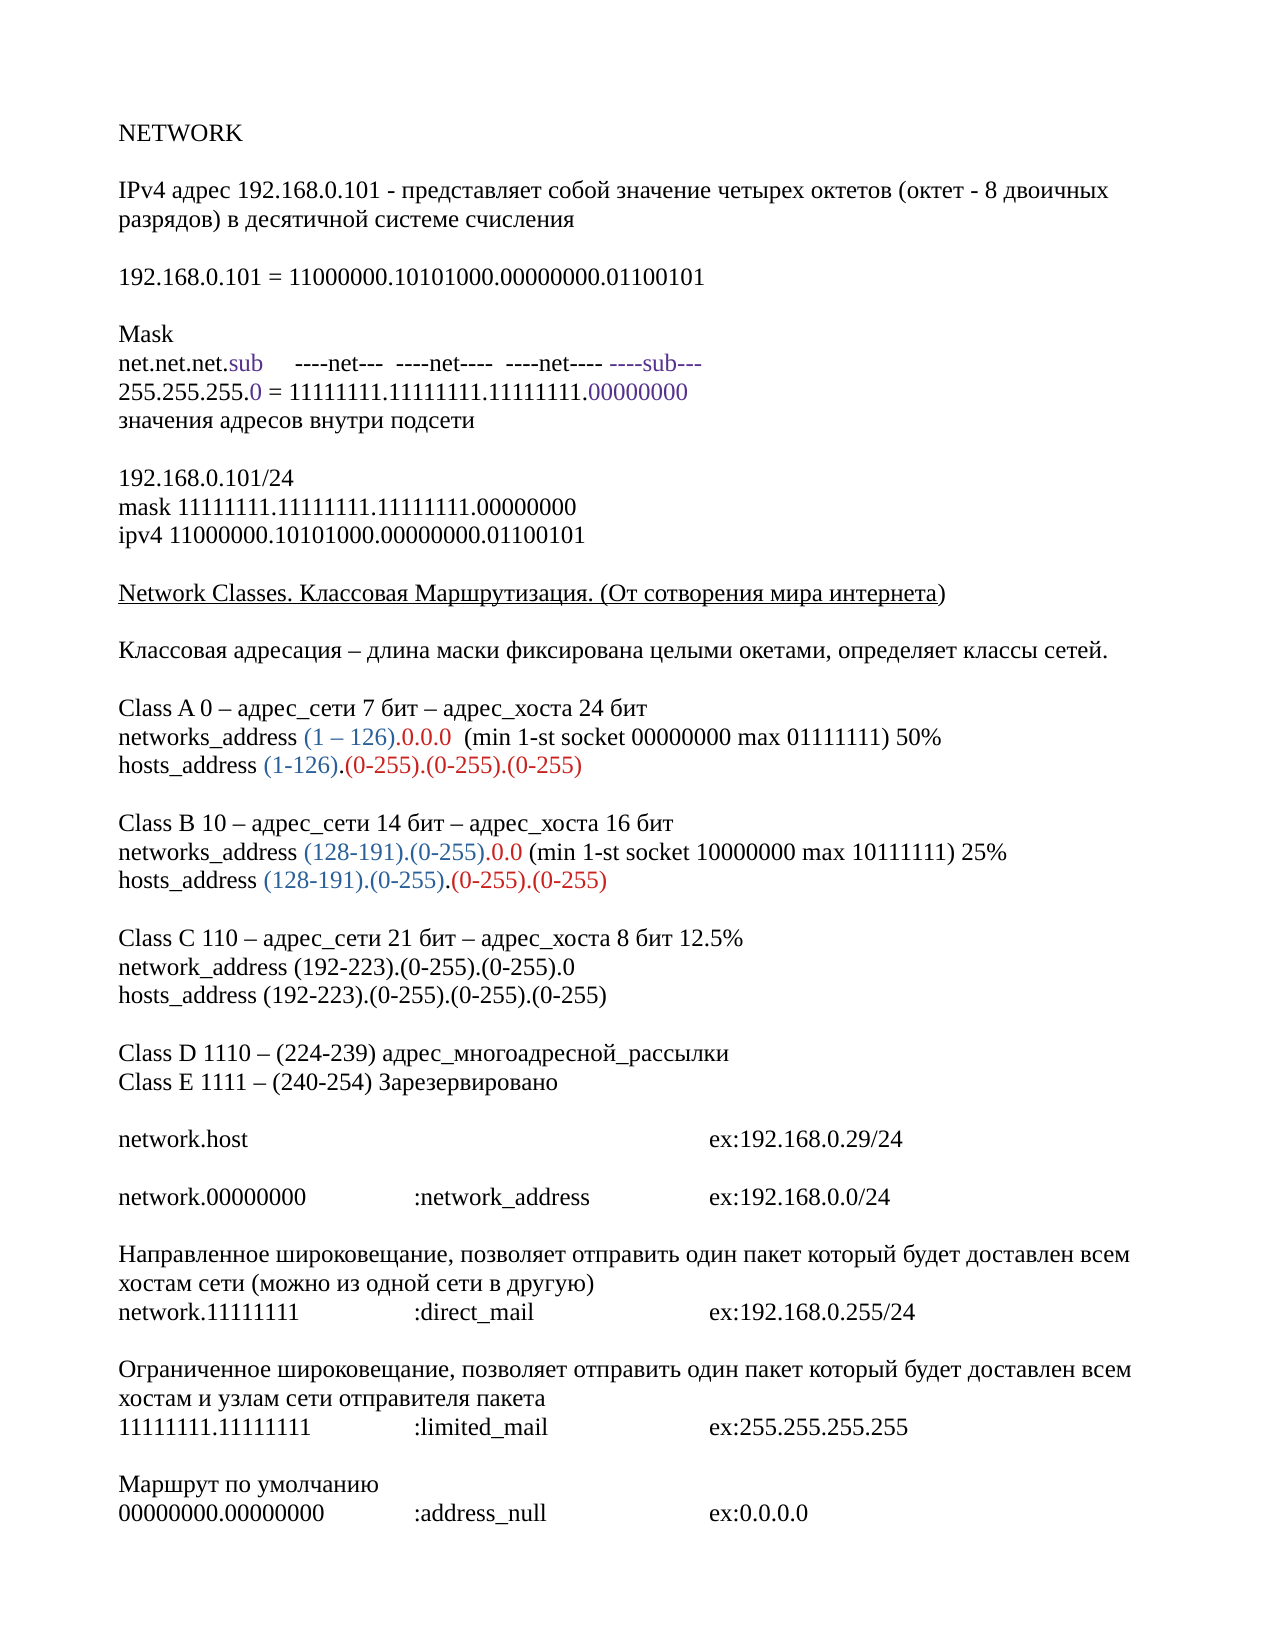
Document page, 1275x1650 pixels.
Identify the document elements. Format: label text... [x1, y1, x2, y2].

text Class A 0 – адрес_сети 7 бит – адрес_хоста 24 бит [118, 693, 1157, 722]
text hosts_address (192-223).(0-255).(0-255).(0-255) [118, 981, 1157, 1009]
text Class B 10 – адрес_сети 14 бит – адрес_хоста 16 бит [118, 808, 1157, 837]
text network.11111111 :direct_mail ex:192.168.0.255/24 [118, 1297, 1157, 1326]
text network.host ex:192.168.0.29/24 [118, 1124, 1157, 1153]
text network.00000000 :network_address ex:192.168.0.0/24 [118, 1182, 1157, 1211]
text 192.168.0.101 = 11000000.10101000.00000000.01100101 [118, 262, 1157, 291]
text NETWORK [118, 118, 1157, 147]
text Ограниченное широковещание, позволяет отправить один пакет который будет доставлен всем хостам и узлам сети отправителя пакета [118, 1354, 1157, 1412]
text networks_address (1 – 126).0.0.0 (min 1-st socket 00000000 max 01111111) 50% [118, 722, 1157, 751]
text network_address (192-223).(0-255).(0-255).0 [118, 952, 1157, 981]
text Class E 1111 – (240-254) Зарезервировано [118, 1067, 1157, 1096]
text net.net.net.sub ----net--- ----net---- ----net---- ----sub--- [118, 348, 1157, 377]
text networks_address (128-191).(0-255).0.0 (min 1-st socket 10000000 max 10111111) 25% [118, 837, 1157, 866]
text 11111111.11111111 :limited_mail ex:255.255.255.255 [118, 1412, 1157, 1441]
text Class C 110 – адрес_сети 21 бит – адрес_хоста 8 бит 12.5% [118, 923, 1157, 952]
text 00000000.00000000 :address_null ex:0.0.0.0 [118, 1498, 1157, 1527]
text ipv4 11000000.10101000.00000000.01100101 [118, 521, 1157, 549]
text Маршрут по умолчанию [118, 1469, 1157, 1498]
text hosts_address (1-126).(0-255).(0-255).(0-255) [118, 751, 1157, 779]
text 255.255.255.0 = 11111111.11111111.11111111.00000000 [118, 377, 1157, 406]
text значения адресов внутри подсети [118, 406, 1157, 434]
text Mask [118, 319, 1157, 348]
text Классовая адресация – длина маски фиксирована целыми окетами, определяет классы сетей. [118, 636, 1157, 664]
text Направленное широковещание, позволяет отправить один пакет который будет доставлен всем хостам сети (можно из одной сети в другую) [118, 1239, 1157, 1297]
text mask 11111111.11111111.11111111.00000000 [118, 492, 1157, 521]
text hosts_address (128-191).(0-255).(0-255).(0-255) [118, 866, 1157, 894]
text Network Classes. Классовая Маршрутизация. (От сотворения мира интернета) [118, 578, 1157, 607]
text 192.168.0.101/24 [118, 463, 1157, 492]
text Class D 1110 – (224-239) адрес_многоадресной_рассылки [118, 1038, 1157, 1067]
text IPv4 адрес 192.168.0.101 - представляет собой значение четырех октетов (октет - 8 двоичных разрядов) в десятичной системе счисления [118, 176, 1157, 233]
